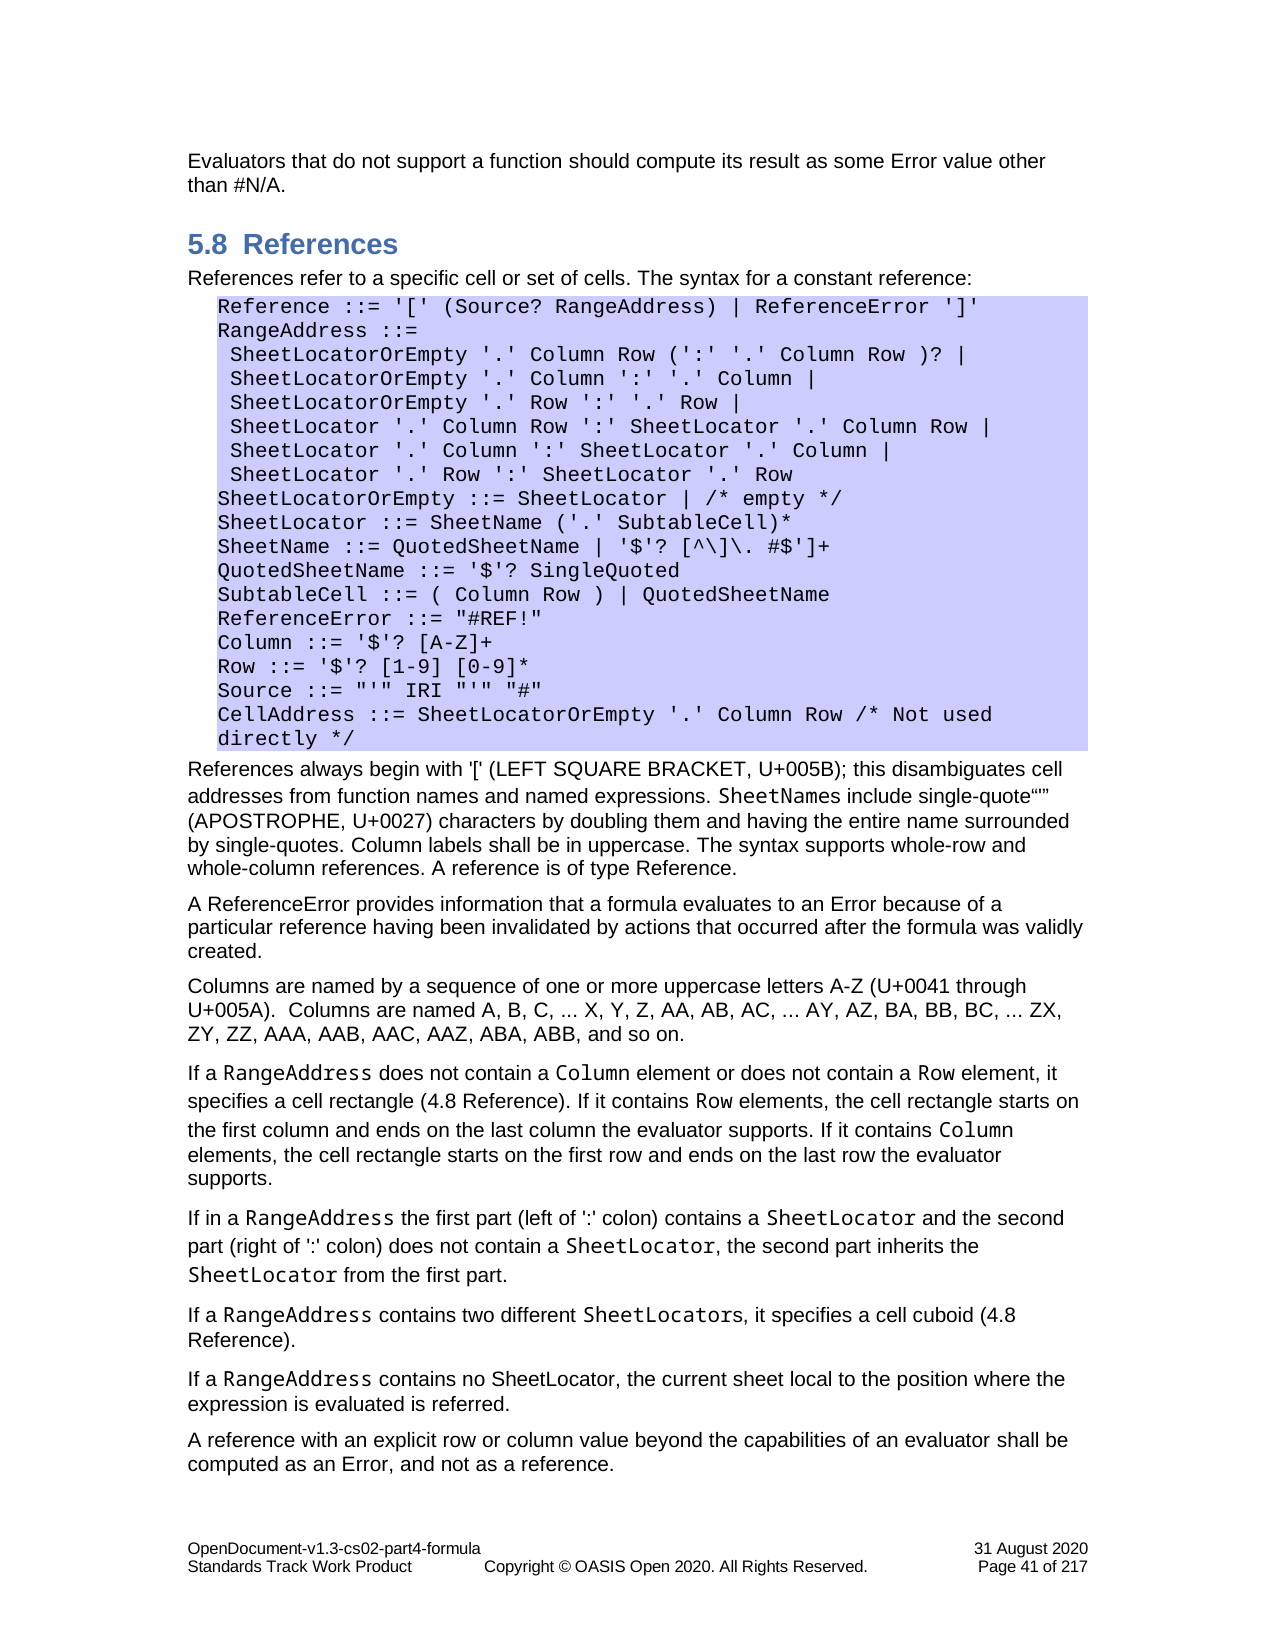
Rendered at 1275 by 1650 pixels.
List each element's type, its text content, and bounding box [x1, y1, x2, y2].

text If in a RangeAddress the first part (left of ':' colon) contains a SheetLocator and the second part (right of ':' colon) does not contain a SheetLocator, the second part inherits the SheetLocator from the first part. [187, 1202, 1088, 1288]
text A reference with an explicit row or column value beyond the capabilities of an evaluator shall be computed as an Error, and not as a reference. [187, 1428, 1088, 1476]
text ReferenceError ::= "#REF!" [217, 608, 1088, 632]
text SheetName ::= QuotedSheetName | '$'? [^\]\. #$']+ [217, 536, 1088, 560]
text CellAddress ::= SheetLocatorOrEmpty '.' Column Row /* Not used directly */ [217, 703, 1088, 751]
text Source ::= "'" IRI "'" "#" [217, 679, 1088, 703]
text Evaluators that do not support a function should compute its result as some Error value other than #N/A. [187, 150, 1088, 197]
text Column ::= '$'? [A-Z]+ [217, 632, 1088, 656]
text SheetLocator ::= SheetName ('.' SubtableCell)* [217, 512, 1088, 536]
text If a RangeAddress contains two different SheetLocators, it specifies a cell cuboid (4.8 Reference). [187, 1300, 1088, 1352]
text Row ::= '$'? [1-9] [0-9]* [217, 656, 1088, 679]
text Columns are named by a sequence of one or more uppercase letters A-Z (U+0041 through U+005A). Columns are named A, B, C, ... X, Y, Z, AA, AB, AC, ... AY, AZ, BA, BB, BC, ... ZX, ZY, ZZ, AAA, AAB, AAC, AAZ, ABA, ABB, and so on. [187, 975, 1088, 1046]
text A ReferenceError provides information that a formula evaluates to an Error because of a particular reference having been invalidated by actions that occurred after the formula was validly created. [187, 892, 1088, 963]
text References refer to a specific cell or set of cells. The syntax for a constant reference: [187, 267, 1088, 290]
text SubtableCell ::= ( Column Row ) | QuotedSheetName [217, 584, 1088, 608]
text SheetLocatorOrEmpty ::= SheetLocator | /* empty */ [217, 488, 1088, 512]
text QuotedSheetName ::= '$'? SingleQuoted [217, 560, 1088, 584]
text References always begin with '[' (LEFT SQUARE BRACKET, U+005B); this disambiguates cell addresses from function names and named expressions. SheetNames include single-quote“'” (APOSTROPHE, U+0027) characters by doubling them and having the entire name surrounded by single-quotes. Column labels shall be in uppercase. The syntax supports whole-row and whole-column references. A reference is of type Reference. [187, 757, 1088, 880]
text If a RangeAddress contains no SheetLocator, the current sheet local to the position where the expression is evaluated is referred. [187, 1364, 1088, 1416]
text Reference ::= '[' (Source? RangeAddress) | ReferenceError ']' [217, 296, 1088, 320]
text RangeAddress ::= SheetLocatorOrEmpty '.' Column Row (':' '.' Column Row )? | SheetLocatorOrEmpty '.' Column ':' '.' Column | SheetLocatorOrEmpty '.' Row ':' '.' Row | SheetLocator '.' Column Row ':' SheetLocator '.' Column Row | SheetLocator '.' Column ':' SheetLocator '.' Column | SheetLocator '.' Row ':' SheetLocator '.' Row [217, 320, 1088, 488]
subtitle References [187, 228, 1088, 261]
text If a RangeAddress does not contain a Column element or does not contain a Row element, it specifies a cell rectangle (4.8 Reference). If it contains Row elements, the cell rectangle starts on the first column and ends on the last column the evaluator supports. If it contains Column elements, the cell rectangle starts on the first row and ends on the last row the evaluator supports. [187, 1058, 1088, 1190]
